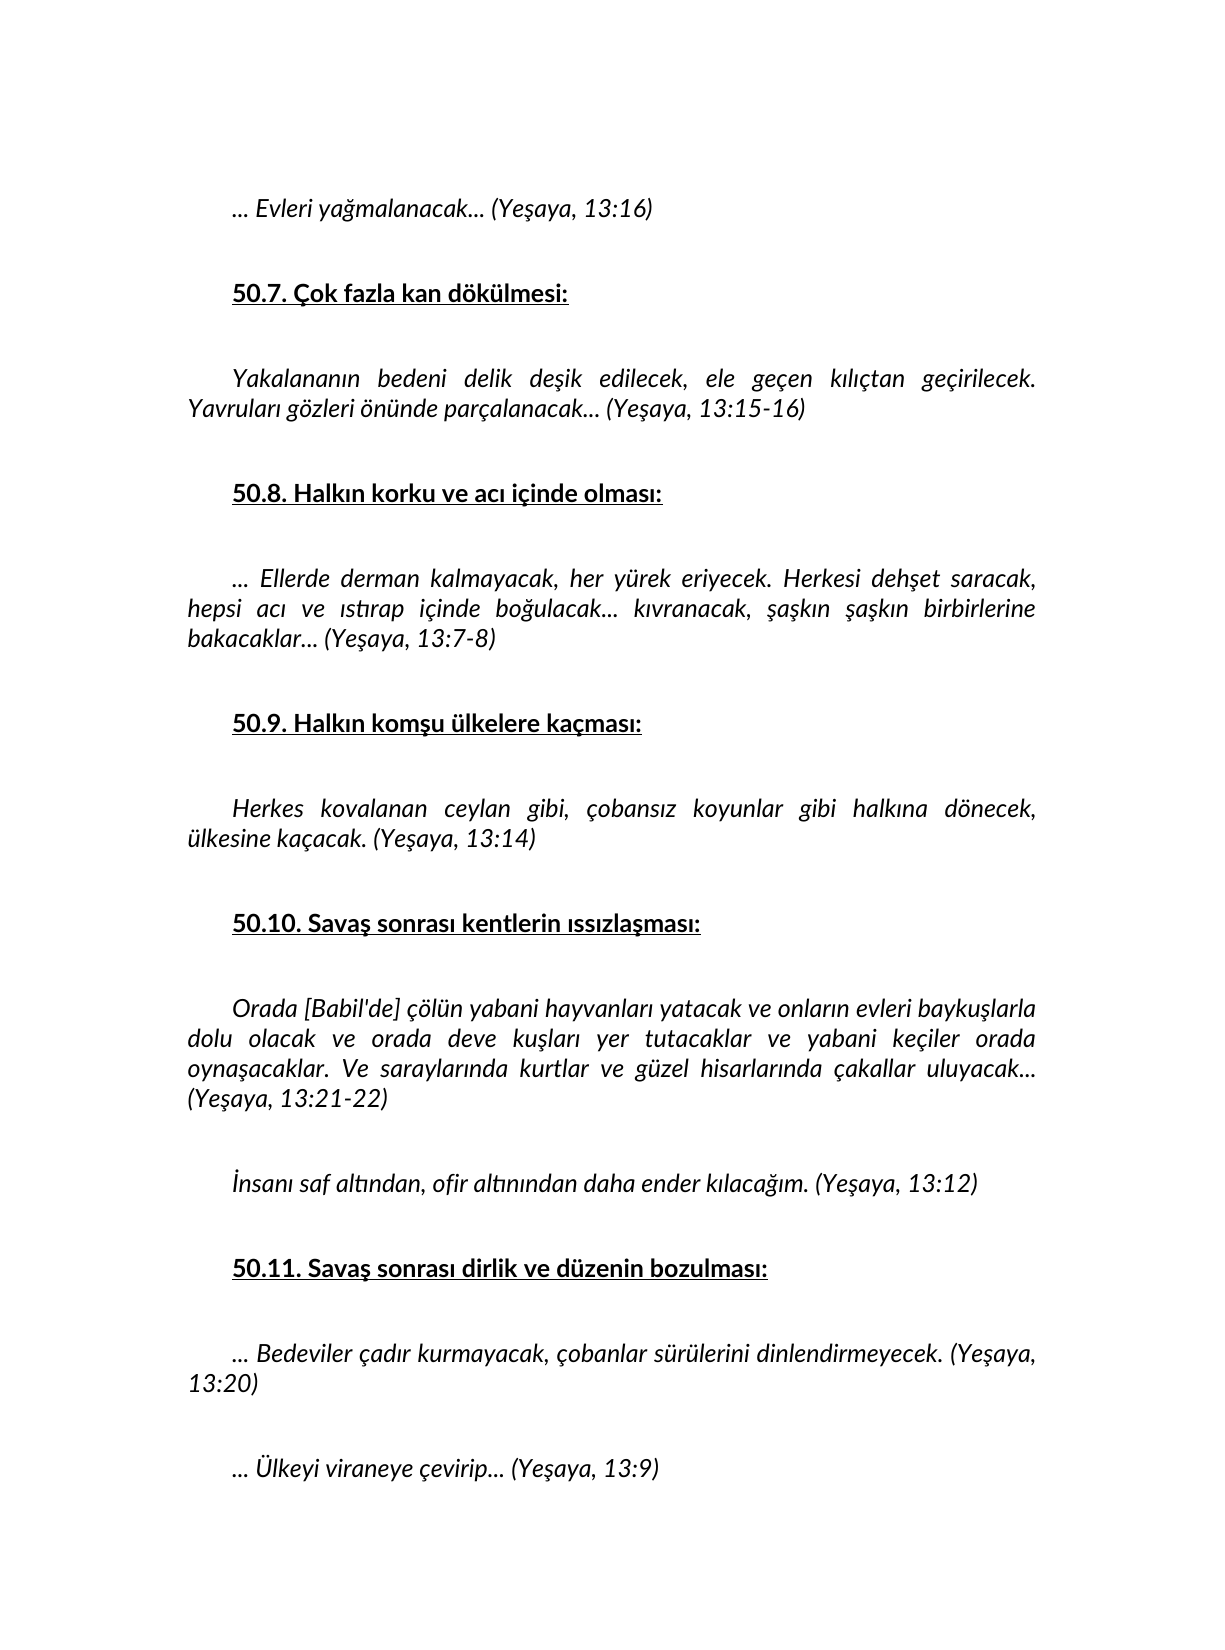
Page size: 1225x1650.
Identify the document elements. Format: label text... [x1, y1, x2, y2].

text ... Evleri yağmalanacak... (Yeşaya, 13:16) [187, 192, 1037, 222]
text 50.8. Halkın korku ve acı içinde olması: [187, 477, 1037, 507]
text ... Ülkeyi viraneye çevirip... (Yeşaya, 13:9) [187, 1452, 1037, 1482]
text 50.10. Savaş sonrası kentlerin ıssızlaşması: [187, 907, 1037, 937]
text 50.7. Çok fazla kan dökülmesi: [187, 277, 1037, 307]
text Orada [Babil'de] çölün yabani hayvanları yatacak ve onların evleri baykuşlarla dolu olacak ve orada deve kuşları yer tutacaklar ve yabani keçiler orada oynaşacaklar. Ve saraylarında kurtlar ve güzel hisarlarında çakallar uluyacak... (Yeşaya, 13:21-22) [187, 992, 1037, 1112]
text İnsanı saf altından, ofir altınından daha ender kılacağım. (Yeşaya, 13:12) [187, 1167, 1037, 1197]
text 50.11. Savaş sonrası dirlik ve düzenin bozulması: [187, 1252, 1037, 1282]
text Herkes kovalanan ceylan gibi, çobansız koyunlar gibi halkına dönecek, ülkesine kaçacak. (Yeşaya, 13:14) [187, 792, 1037, 852]
text ... Ellerde derman kalmayacak, her yürek eriyecek. Herkesi dehşet saracak, hepsi acı ve ıstırap içinde boğulacak... kıvranacak, şaşkın şaşkın birbirlerine bakacaklar... (Yeşaya, 13:7-8) [187, 562, 1037, 652]
text ... Bedeviler çadır kurmayacak, çobanlar sürülerini dinlendirmeyecek. (Yeşaya, 13:20) [187, 1337, 1037, 1397]
text Yakalananın bedeni delik deşik edilecek, ele geçen kılıçtan geçirilecek. Yavruları gözleri önünde parçalanacak... (Yeşaya, 13:15-16) [187, 362, 1037, 422]
text 50.9. Halkın komşu ülkelere kaçması: [187, 707, 1037, 737]
